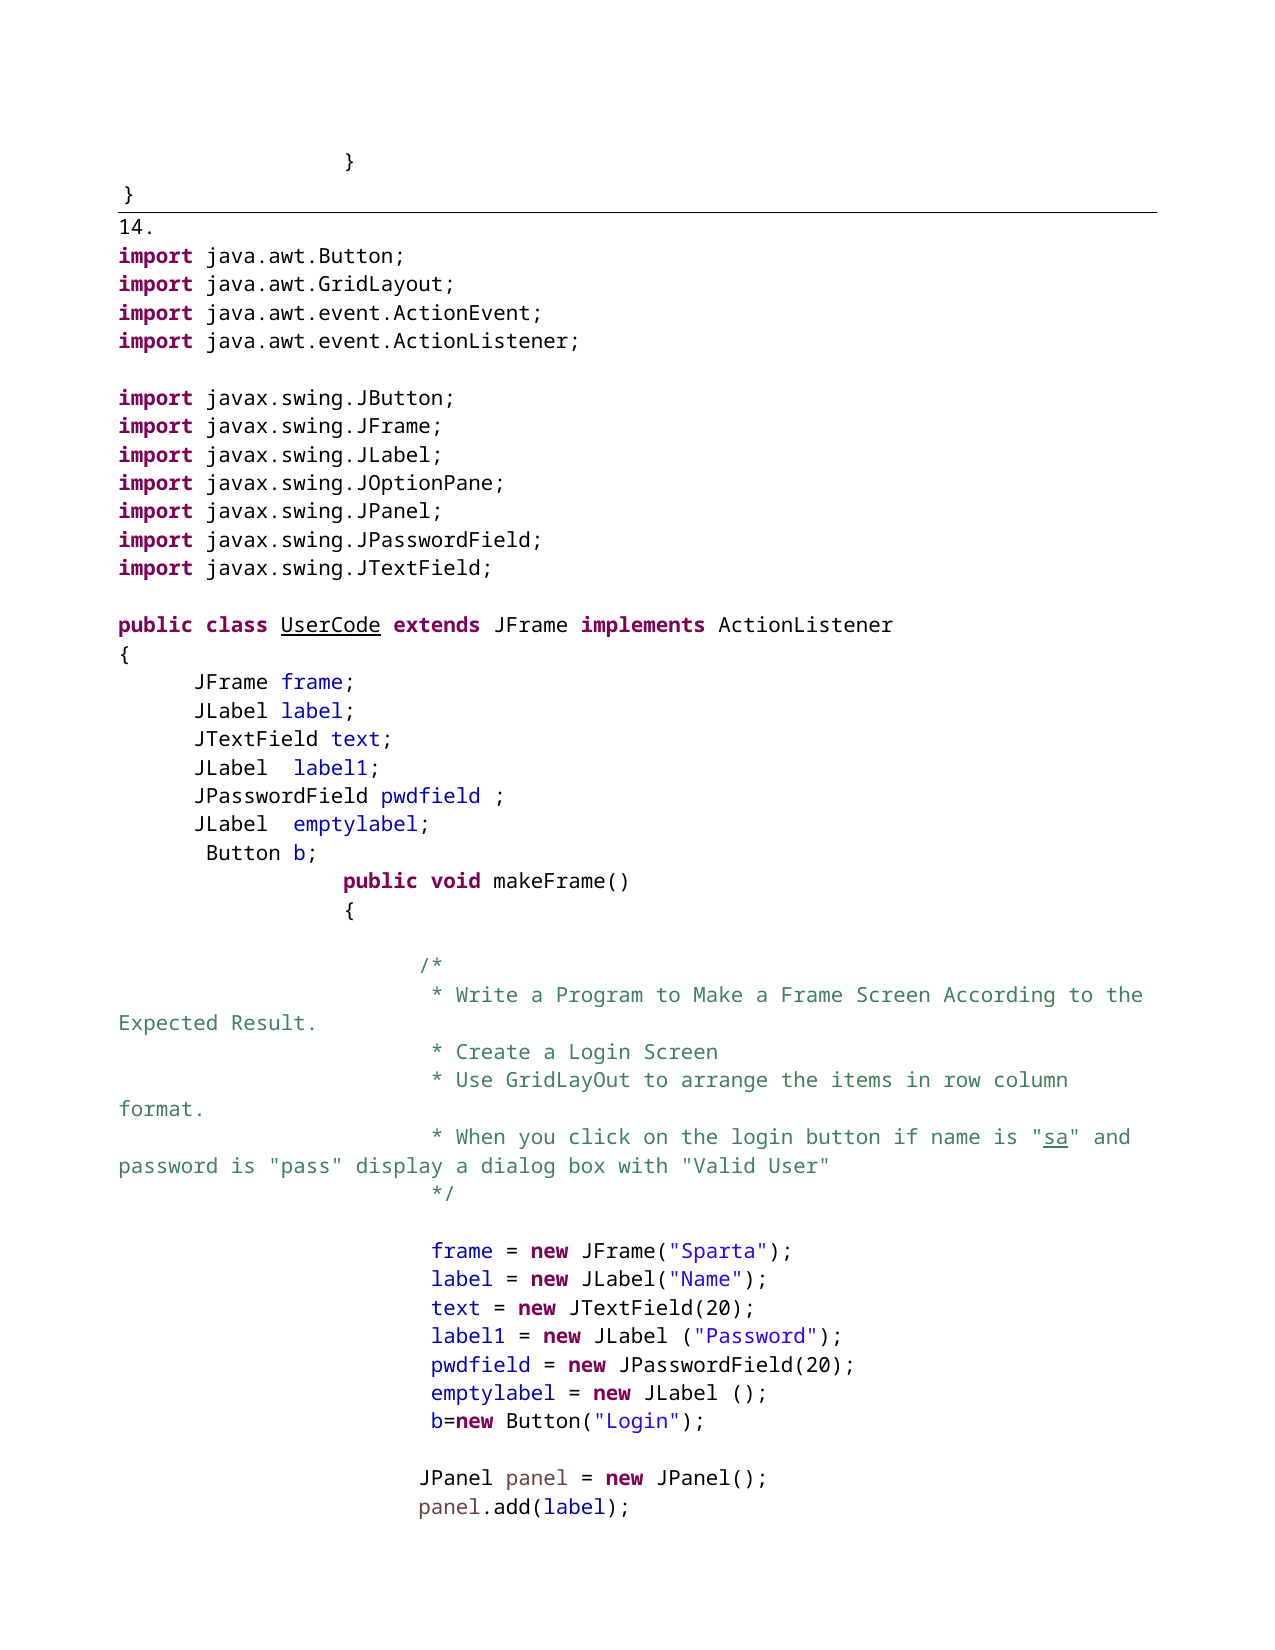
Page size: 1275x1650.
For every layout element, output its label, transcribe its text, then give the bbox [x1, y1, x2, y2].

text JLabel label1; [118, 753, 1157, 781]
text JFrame frame; [118, 667, 1157, 696]
text { [118, 639, 1157, 667]
text panel.add(label); [118, 1492, 1157, 1520]
text import javax.swing.JFrame; [118, 411, 1157, 440]
text 14. [118, 213, 1157, 241]
text import javax.swing.JPanel; [118, 497, 1157, 525]
text import javax.swing.JOptionPane; [118, 468, 1157, 497]
text emptylabel = new JLabel (); [118, 1378, 1157, 1407]
text frame = new JFrame("Sparta"); [118, 1236, 1157, 1264]
text b=new Button("Login"); [118, 1407, 1157, 1435]
text /* [118, 952, 1157, 980]
text import java.awt.Button; [118, 241, 1157, 269]
text JLabel emptylabel; [118, 809, 1157, 838]
text label1 = new JLabel ("Password"); [118, 1321, 1157, 1350]
text import javax.swing.JTextField; [118, 553, 1157, 582]
text import javax.swing.JPasswordField; [118, 525, 1157, 553]
text import javax.swing.JButton; [118, 383, 1157, 411]
text import java.awt.event.ActionListener; [118, 326, 1157, 354]
text { [118, 895, 1157, 923]
text JPanel panel = new JPanel(); [118, 1463, 1157, 1492]
text public class UserCode extends JFrame implements ActionListener [118, 610, 1157, 639]
text } [118, 147, 1157, 175]
text * Write a Program to Make a Frame Screen According to the Expected Result. [118, 980, 1157, 1037]
text pwdfield = new JPasswordField(20); [118, 1350, 1157, 1378]
text Button b; [118, 838, 1157, 866]
text import java.awt.GridLayout; [118, 269, 1157, 298]
text } [118, 175, 1157, 212]
text * Use GridLayOut to arrange the items in row column format. [118, 1065, 1157, 1122]
text * Create a Login Screen [118, 1037, 1157, 1065]
text label = new JLabel("Name"); [118, 1264, 1157, 1293]
text import javax.swing.JLabel; [118, 440, 1157, 468]
text public void makeFrame() [118, 866, 1157, 895]
text * When you click on the login button if name is "sa" and password is "pass" display a dialog box with "Valid User" [118, 1122, 1157, 1179]
text text = new JTextField(20); [118, 1293, 1157, 1321]
text */ [118, 1179, 1157, 1208]
text JTextField text; [118, 724, 1157, 753]
text import java.awt.event.ActionEvent; [118, 298, 1157, 326]
text JLabel label; [118, 696, 1157, 724]
text JPasswordField pwdfield ; [118, 781, 1157, 809]
